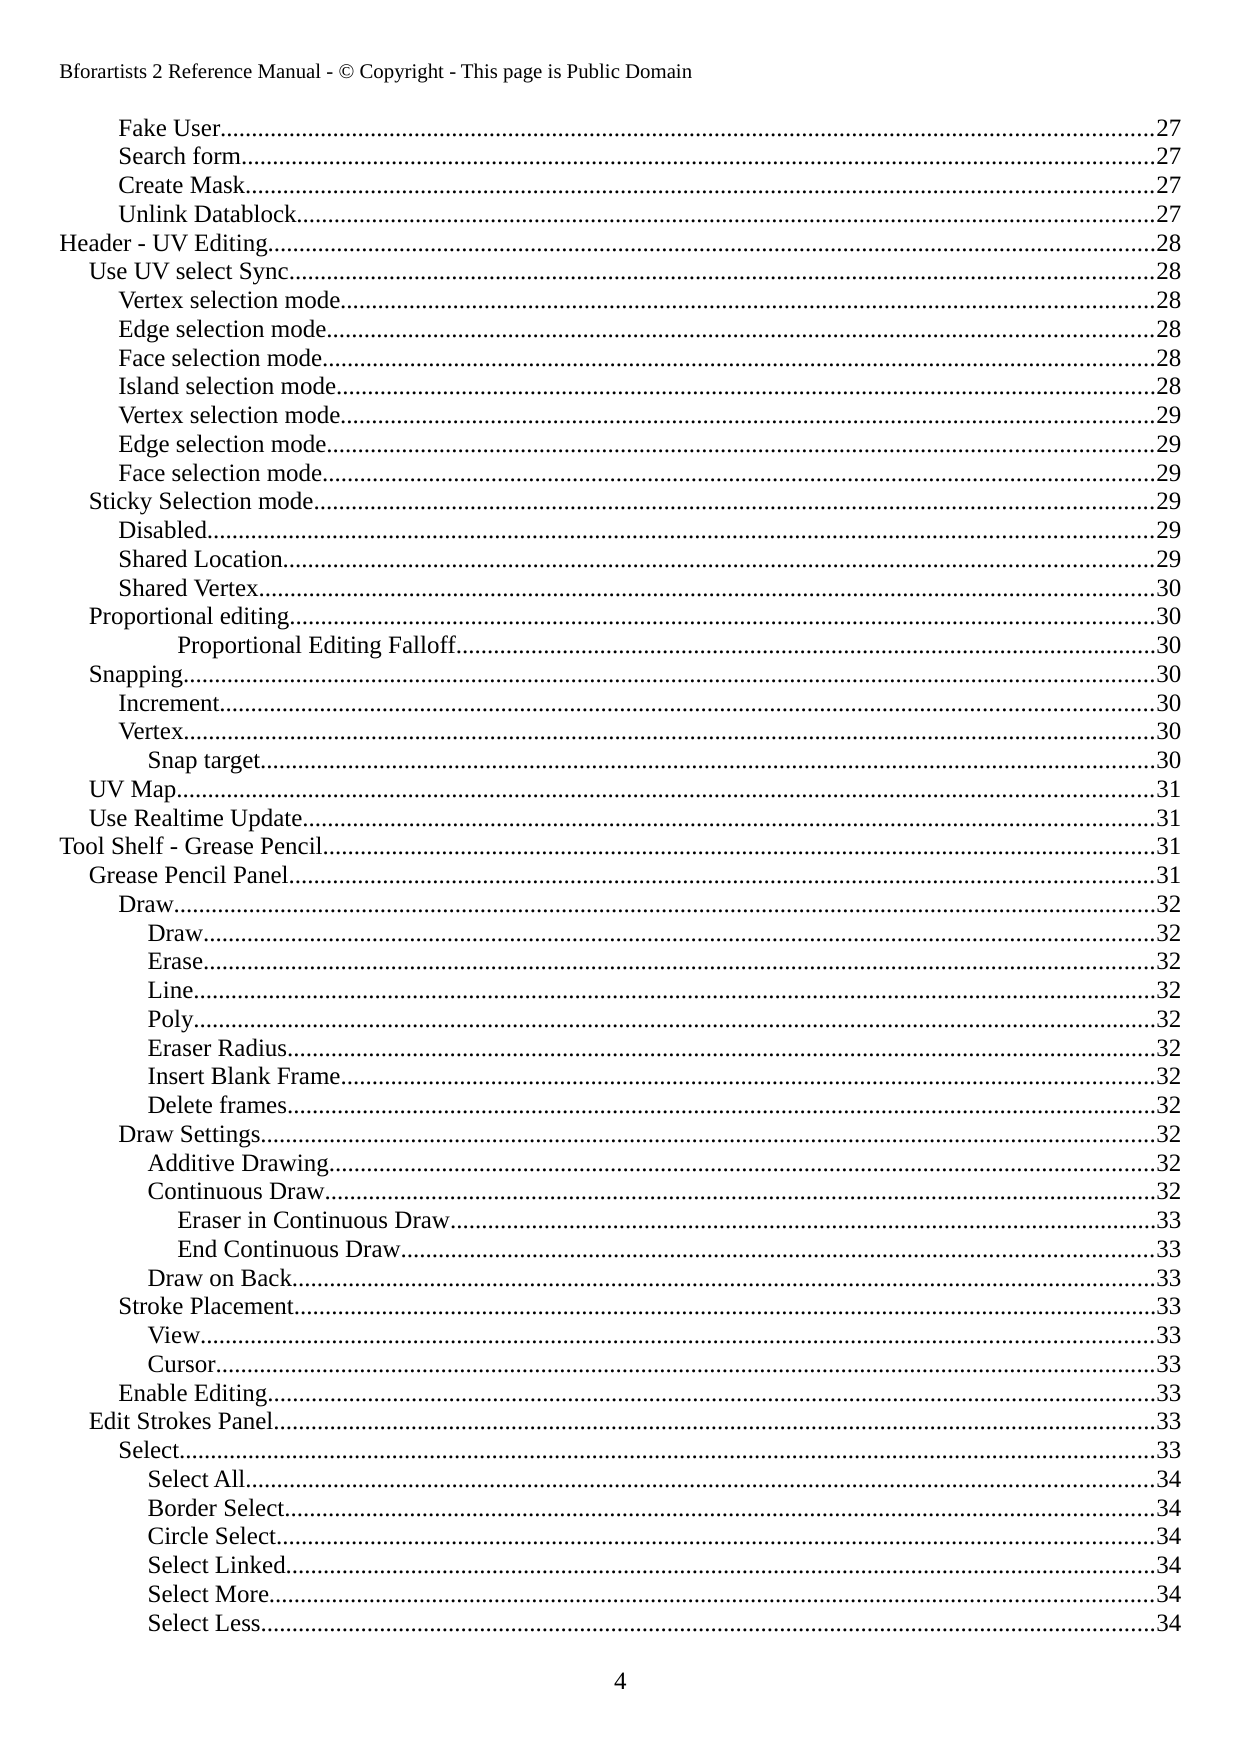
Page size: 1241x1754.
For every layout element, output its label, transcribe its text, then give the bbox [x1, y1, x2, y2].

text Edge selection mode 28 [118, 314, 1181, 343]
text Face selection mode 28 [118, 343, 1181, 371]
text Draw Settings 32 [118, 1119, 1181, 1148]
text Proportional Editing Falloff 30 [177, 630, 1181, 659]
text Increment 30 [118, 688, 1181, 716]
text Create Mask 27 [118, 170, 1181, 199]
text Select Linked 34 [147, 1550, 1181, 1579]
text Use UV select Sync 28 [88, 256, 1181, 285]
text Circle Select 34 [147, 1521, 1181, 1550]
text Snapping 30 [88, 659, 1181, 688]
text Snap target 30 [147, 745, 1181, 774]
text Select Less 34 [147, 1608, 1181, 1636]
text Fake User 27 [118, 113, 1181, 141]
text Unlink Datablock 27 [118, 199, 1181, 228]
text Insert Blank Frame 32 [147, 1061, 1181, 1090]
text Grease Pencil Panel 31 [88, 860, 1181, 889]
text Draw 32 [118, 889, 1181, 918]
text Select 33 [118, 1435, 1181, 1464]
text Enable Editing 33 [118, 1378, 1181, 1406]
text View 33 [147, 1320, 1181, 1349]
text Sticky Selection mode 29 [88, 486, 1181, 515]
text Draw on Back 33 [147, 1263, 1181, 1291]
text Island selection mode 28 [118, 371, 1181, 400]
text Vertex selection mode 28 [118, 285, 1181, 314]
text Eraser Radius 32 [147, 1033, 1181, 1061]
text Draw 32 [147, 918, 1181, 946]
text Disabled 29 [118, 515, 1181, 544]
text UV Map 31 [88, 774, 1181, 803]
text Shared Location 29 [118, 544, 1181, 573]
text Header - UV Editing 28 [59, 228, 1181, 256]
text Edge selection mode 29 [118, 429, 1181, 458]
text Select More 34 [147, 1579, 1181, 1608]
text Additive Drawing 32 [147, 1148, 1181, 1176]
text Use Realtime Update 31 [88, 803, 1181, 831]
text Border Select 34 [147, 1493, 1181, 1521]
text Edit Strokes Panel 33 [88, 1406, 1181, 1435]
text Tool Shelf - Grease Pencil 31 [59, 831, 1181, 860]
text Shared Vertex 30 [118, 573, 1181, 601]
text Vertex 30 [118, 716, 1181, 745]
text Cursor 33 [147, 1349, 1181, 1378]
text Continuous Draw 32 [147, 1176, 1181, 1205]
text Vertex selection mode 29 [118, 400, 1181, 429]
text Select All 34 [147, 1464, 1181, 1493]
text Eraser in Continuous Draw 33 [177, 1205, 1181, 1234]
text Erase 32 [147, 946, 1181, 975]
text Proportional editing 30 [88, 601, 1181, 630]
text Poly 32 [147, 1004, 1181, 1033]
text Delete frames 32 [147, 1090, 1181, 1119]
text Stroke Placement 33 [118, 1291, 1181, 1320]
text End Continuous Draw 33 [177, 1234, 1181, 1263]
text Face selection mode 29 [118, 458, 1181, 486]
text Search form 27 [118, 141, 1181, 170]
text Line 32 [147, 975, 1181, 1004]
